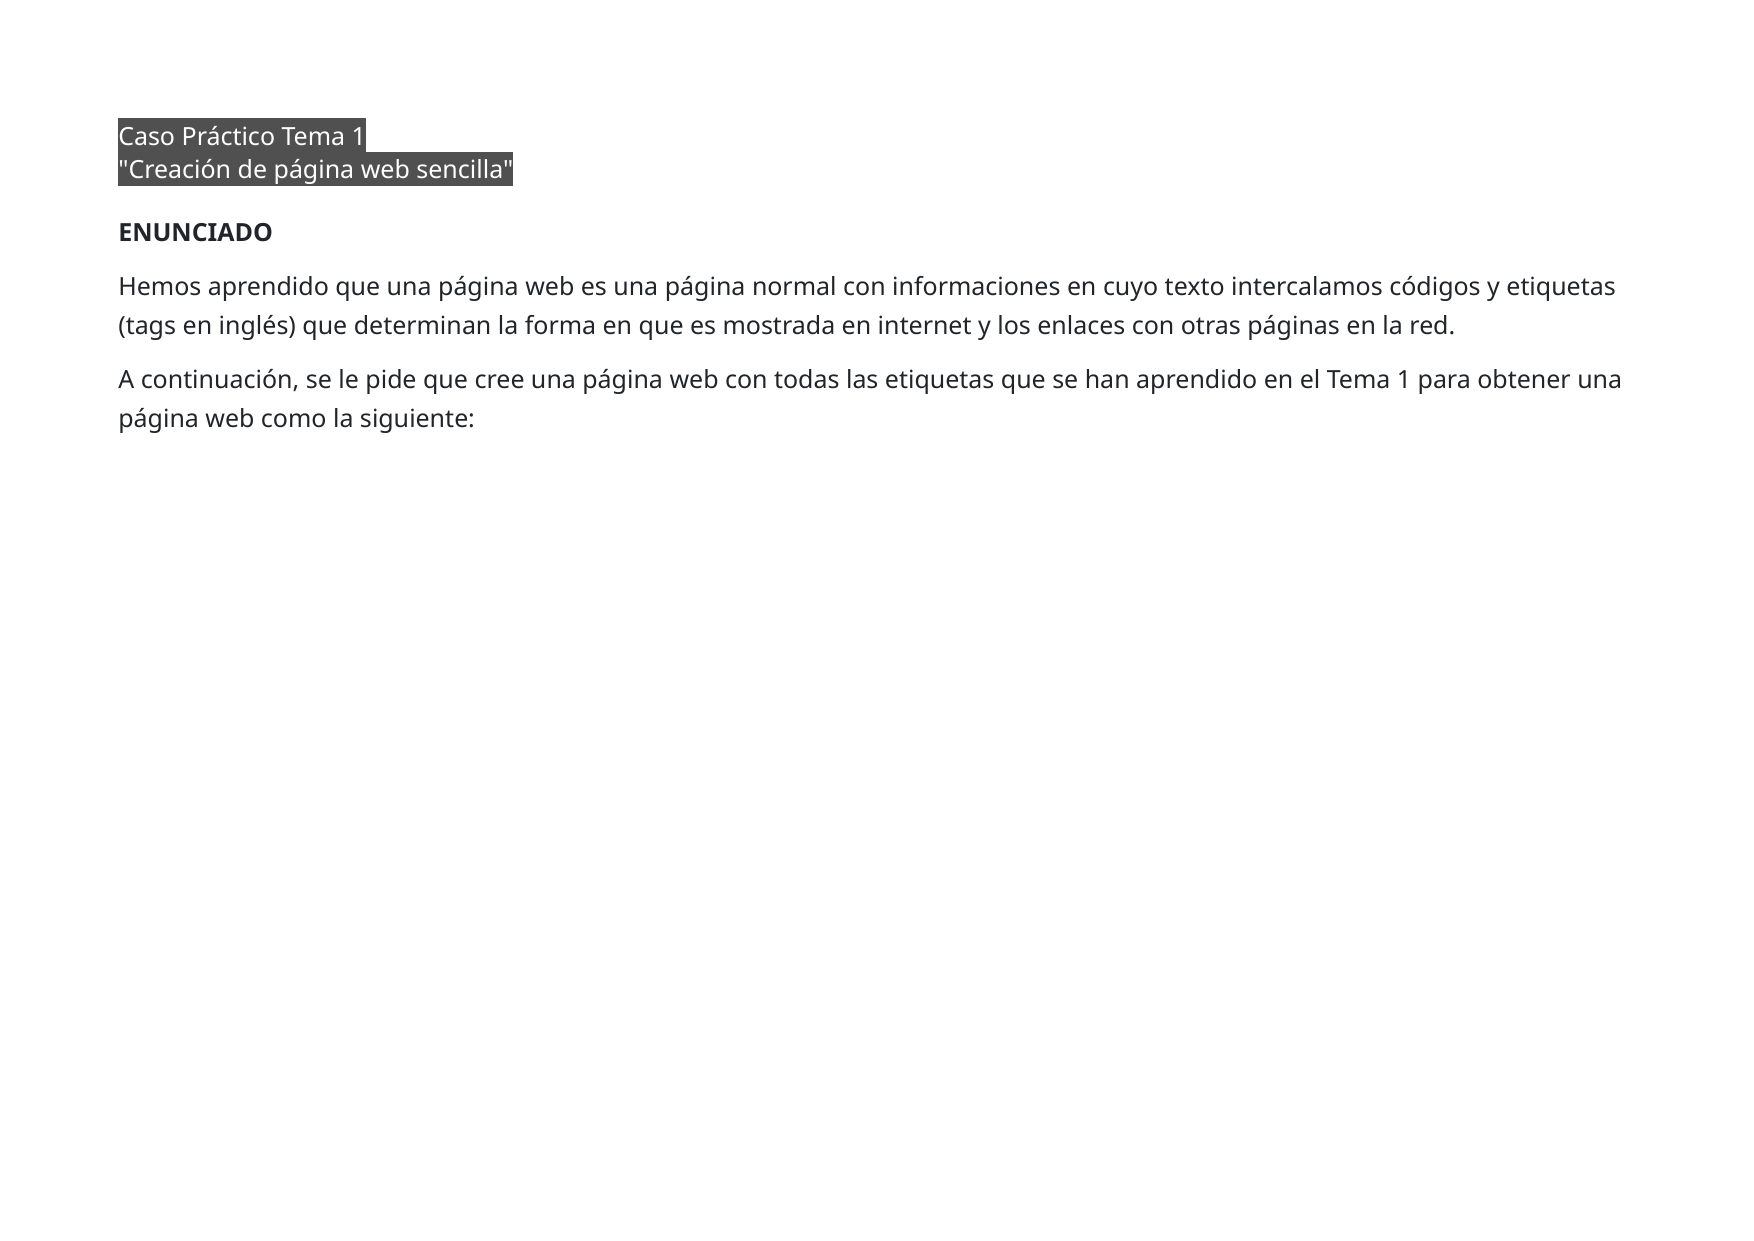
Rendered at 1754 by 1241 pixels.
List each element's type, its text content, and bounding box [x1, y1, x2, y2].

text ENUNCIADO [118, 215, 1636, 249]
text A continuación, se le pide que cree una página web con todas las etiquetas que se han aprendido en el Tema 1 para obtener una página web como la siguiente: [118, 362, 1636, 435]
text Caso Práctico Tema 1 "Creación de página web sencilla" [118, 118, 1636, 186]
text Hemos aprendido que una página web es una página normal con informaciones en cuyo texto intercalamos códigos y etiquetas (tags en inglés) que determinan la forma en que es mostrada en internet y los enlaces con otras páginas en la red. [118, 269, 1636, 342]
